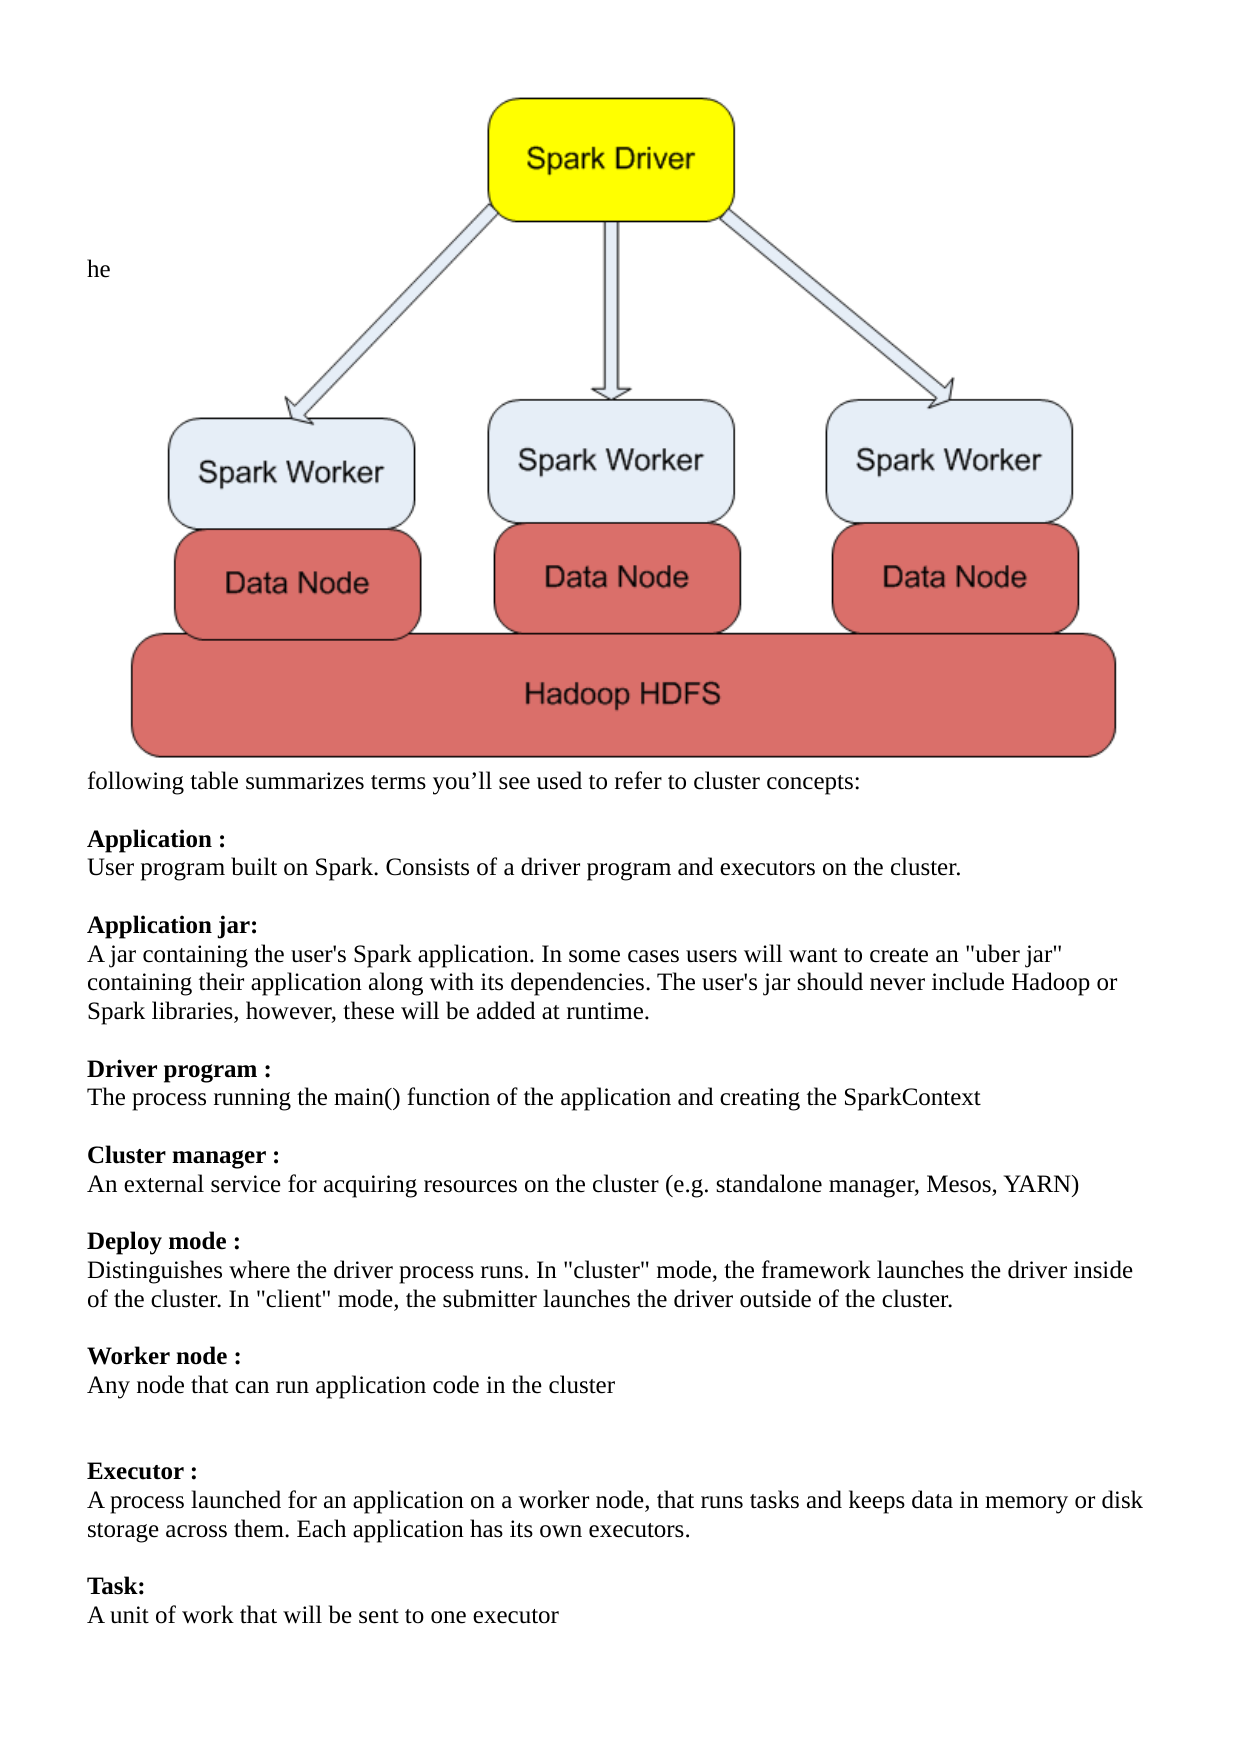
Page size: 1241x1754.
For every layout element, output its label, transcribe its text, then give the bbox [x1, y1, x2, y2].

text Deploy mode : [87, 1226, 1155, 1255]
text Application : [87, 824, 1155, 852]
text Cluster manager : [87, 1140, 1155, 1169]
text Application jar: [87, 910, 1155, 939]
text Executor : [87, 1456, 1155, 1485]
text A jar containing the user's Spark application. In some cases users will want to create an "uber jar" containing their application along with its dependencies. The user's jar should never include Hadoop or Spark libraries, however, these will be added at runtime. [87, 939, 1155, 1025]
text Any node that can run application code in the cluster [87, 1370, 1155, 1399]
text A unit of work that will be sent to one executor [87, 1600, 1155, 1629]
picture [119, 81, 1123, 767]
text User program built on Spark. Consists of a driver program and executors on the cluster. [87, 852, 1155, 881]
text A process launched for an application on a worker node, that runs tasks and keeps data in memory or disk storage across them. Each application has its own executors. [87, 1485, 1155, 1542]
text he following table summarizes terms you’ll see used to refer to cluster concepts: [87, 254, 1155, 795]
text Task: [87, 1571, 1155, 1600]
text Driver program : [87, 1054, 1155, 1082]
text Distinguishes where the driver process runs. In "cluster" mode, the framework launches the driver inside of the cluster. In "client" mode, the submitter launches the driver outside of the cluster. [87, 1255, 1155, 1312]
text An external service for acquiring resources on the cluster (e.g. standalone manager, Mesos, YARN) [87, 1169, 1155, 1197]
text Worker node : [87, 1341, 1155, 1370]
text The process running the main() function of the application and creating the SparkContext [87, 1082, 1155, 1111]
